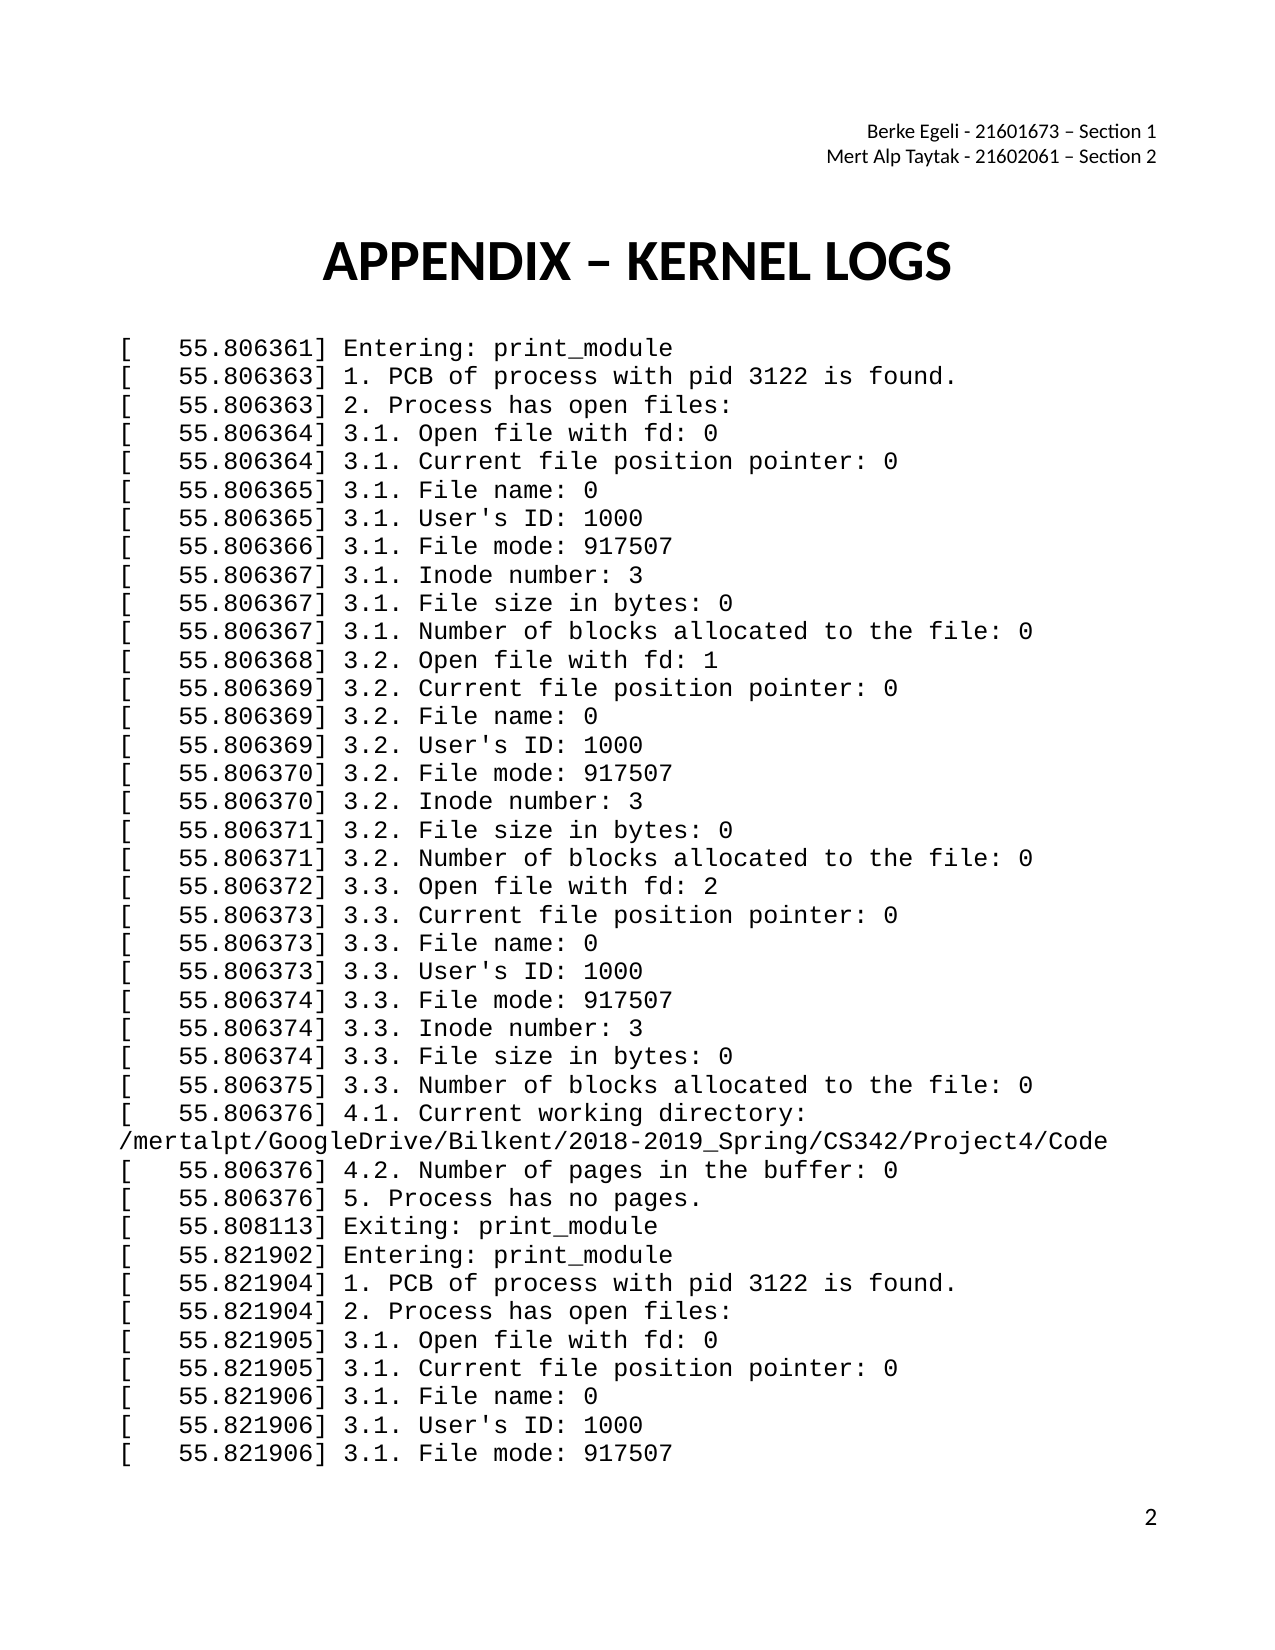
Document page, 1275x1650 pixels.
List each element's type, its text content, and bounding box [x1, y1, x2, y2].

text [ 55.806361] Entering: print_module [118, 336, 1157, 364]
text [ 55.821904] 1. PCB of process with pid 3122 is found. [118, 1271, 1157, 1299]
text [ 55.821905] 3.1. Current file position pointer: 0 [118, 1356, 1157, 1384]
text [ 55.806370] 3.2. File mode: 917507 [118, 761, 1157, 789]
text [ 55.806369] 3.2. Current file position pointer: 0 [118, 676, 1157, 704]
text [ 55.821906] 3.1. File mode: 917507 [118, 1441, 1157, 1469]
text [ 55.806364] 3.1. Current file position pointer: 0 [118, 449, 1157, 477]
text [ 55.806374] 3.3. File size in bytes: 0 [118, 1044, 1157, 1072]
text [ 55.821906] 3.1. File name: 0 [118, 1384, 1157, 1412]
text [ 55.806376] 4.1. Current working directory: /mertalpt/GoogleDrive/Bilkent/2018-2019_Spring/CS342/Project4/Code [118, 1101, 1157, 1157]
text [ 55.806371] 3.2. File size in bytes: 0 [118, 817, 1157, 846]
text [ 55.806363] 2. Process has open files: [118, 392, 1157, 421]
text [ 55.806367] 3.1. Inode number: 3 [118, 562, 1157, 591]
text [ 55.821906] 3.1. User's ID: 1000 [118, 1412, 1157, 1441]
text [ 55.806365] 3.1. File name: 0 [118, 477, 1157, 506]
text [ 55.806367] 3.1. Number of blocks allocated to the file: 0 [118, 619, 1157, 647]
text [ 55.806373] 3.3. Current file position pointer: 0 [118, 902, 1157, 931]
text [ 55.821904] 2. Process has open files: [118, 1299, 1157, 1327]
text [ 55.806376] 5. Process has no pages. [118, 1186, 1157, 1214]
text [ 55.806369] 3.2. File name: 0 [118, 704, 1157, 732]
text [ 55.806363] 1. PCB of process with pid 3122 is found. [118, 364, 1157, 392]
text [ 55.821902] Entering: print_module [118, 1242, 1157, 1271]
text [ 55.806370] 3.2. Inode number: 3 [118, 789, 1157, 817]
text [ 55.806372] 3.3. Open file with fd: 2 [118, 874, 1157, 902]
text [ 55.806373] 3.3. File name: 0 [118, 931, 1157, 959]
text [ 55.806373] 3.3. User's ID: 1000 [118, 959, 1157, 987]
text [ 55.806369] 3.2. User's ID: 1000 [118, 732, 1157, 761]
text [ 55.806375] 3.3. Number of blocks allocated to the file: 0 [118, 1072, 1157, 1101]
text [ 55.806368] 3.2. Open file with fd: 1 [118, 647, 1157, 676]
text [ 55.806374] 3.3. Inode number: 3 [118, 1016, 1157, 1044]
title APPENDIX – KERNEL LOGS [118, 223, 1157, 295]
text [ 55.806367] 3.1. File size in bytes: 0 [118, 591, 1157, 619]
text [ 55.808113] Exiting: print_module [118, 1214, 1157, 1242]
text [ 55.806365] 3.1. User's ID: 1000 [118, 506, 1157, 534]
text [ 55.806376] 4.2. Number of pages in the buffer: 0 [118, 1157, 1157, 1186]
text [ 55.806374] 3.3. File mode: 917507 [118, 987, 1157, 1016]
text [ 55.806371] 3.2. Number of blocks allocated to the file: 0 [118, 846, 1157, 874]
text [ 55.806364] 3.1. Open file with fd: 0 [118, 421, 1157, 449]
text [ 55.821905] 3.1. Open file with fd: 0 [118, 1327, 1157, 1356]
text [ 55.806366] 3.1. File mode: 917507 [118, 534, 1157, 562]
